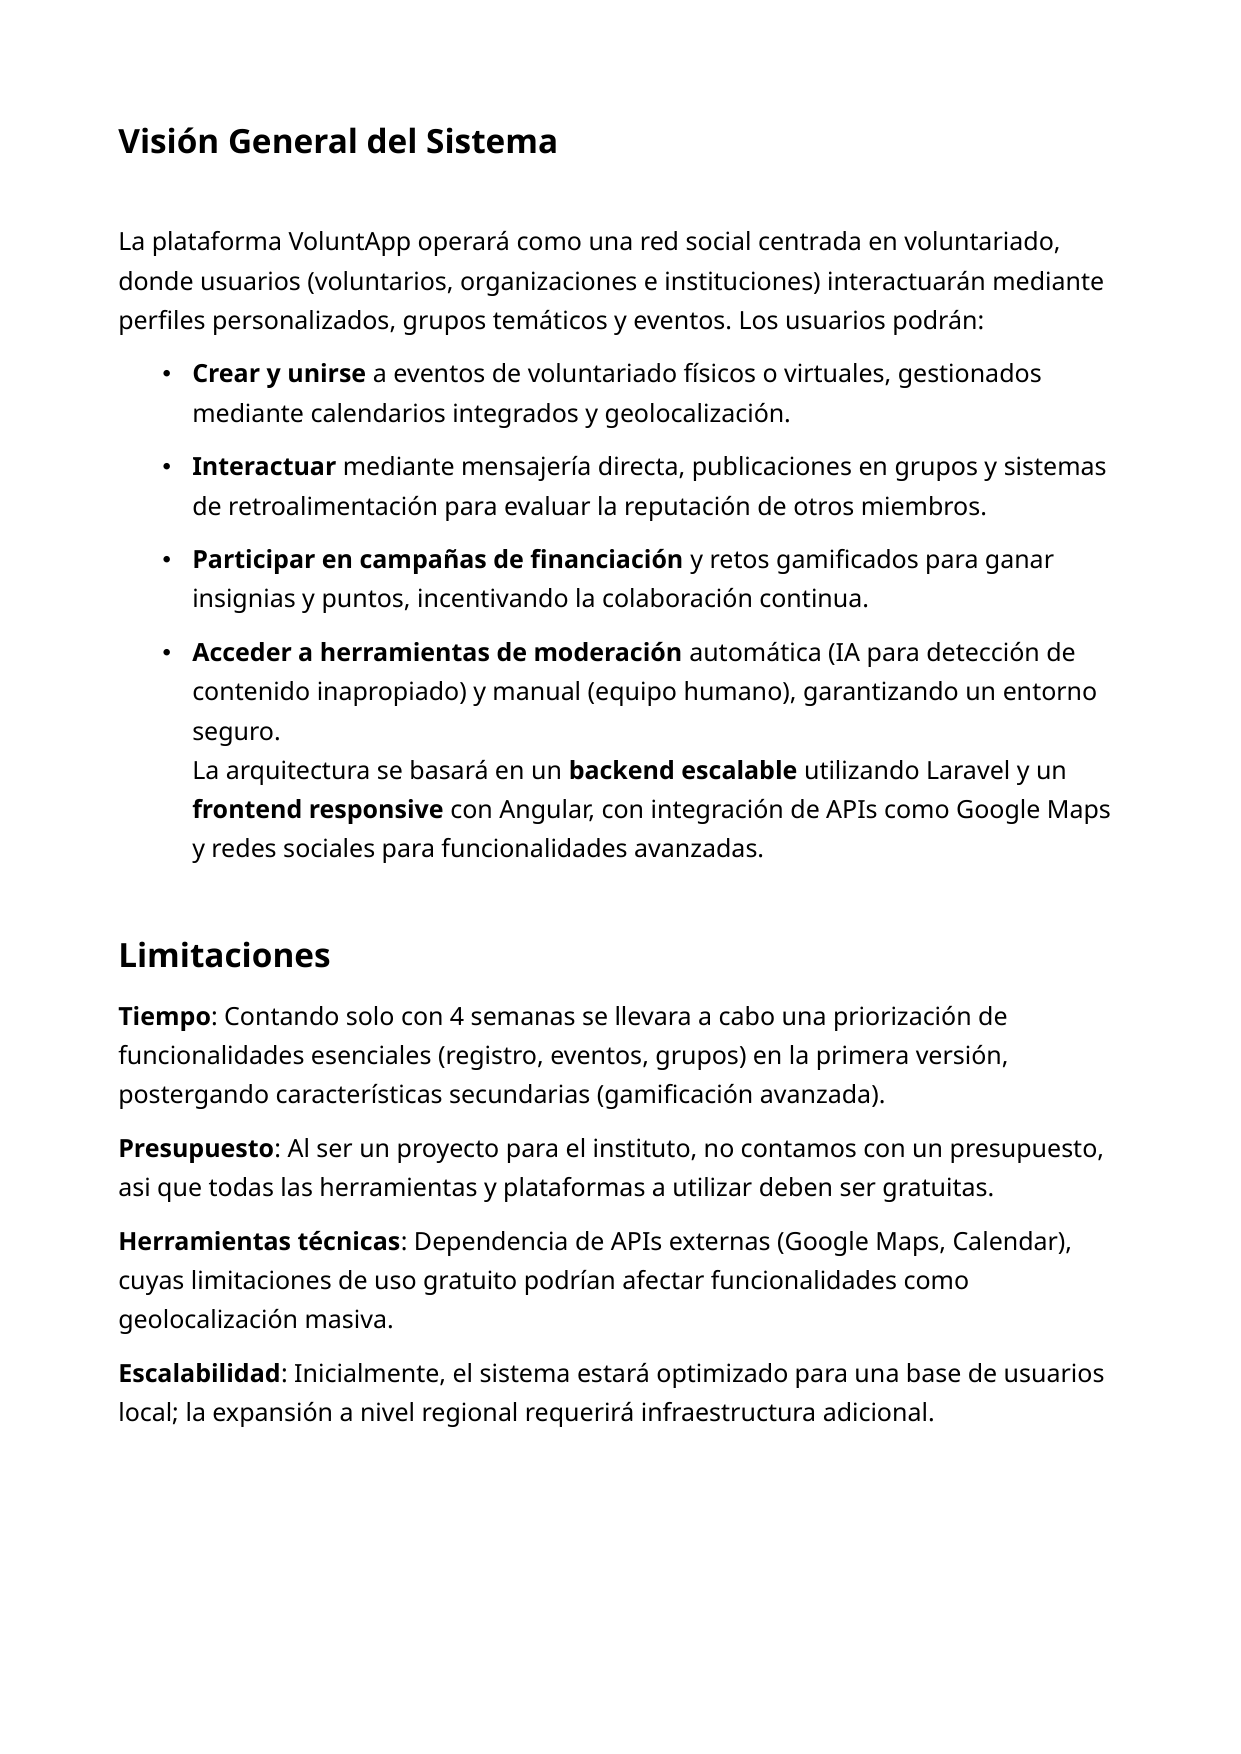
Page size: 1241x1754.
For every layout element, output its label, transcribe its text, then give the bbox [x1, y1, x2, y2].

list Participar en campañas de financiación y retos gamificados para ganar insignias y puntos, incentivando la colaboración continua. [162, 542, 1122, 615]
list Crear y unirse a eventos de voluntariado físicos o virtuales, gestionados mediante calendarios integrados y geolocalización. [162, 356, 1122, 429]
text Visión General del Sistema [118, 118, 1122, 163]
text Presupuesto: Al ser un proyecto para el instituto, no contamos con un presupuesto, asi que todas las herramientas y plataformas a utilizar deben ser gratuitas. [118, 1131, 1122, 1204]
list Acceder a herramientas de moderación automática (IA para detección de contenido inapropiado) y manual (equipo humano), garantizando un entorno seguro. La arquitectura se basará en un backend escalable utilizando Laravel y un frontend responsive con Angular, con integración de APIs como Google Maps y redes sociales para funcionalidades avanzadas. [162, 635, 1122, 865]
list Interactuar mediante mensajería directa, publicaciones en grupos y sistemas de retroalimentación para evaluar la reputación de otros miembros. [162, 449, 1122, 522]
text Limitaciones [118, 932, 1122, 977]
text La plataforma VoluntApp operará como una red social centrada en voluntariado, donde usuarios (voluntarios, organizaciones e instituciones) interactuarán mediante perfiles personalizados, grupos temáticos y eventos. Los usuarios podrán: [118, 185, 1122, 336]
text Escalabilidad: Inicialmente, el sistema estará optimizado para una base de usuarios local; la expansión a nivel regional requerirá infraestructura adicional. [118, 1356, 1122, 1429]
text Tiempo: Contando solo con 4 semanas se llevara a cabo una priorización de funcionalidades esenciales (registro, eventos, grupos) en la primera versión, postergando características secundarias (gamificación avanzada). [118, 999, 1122, 1111]
text Herramientas técnicas: Dependencia de APIs externas (Google Maps, Calendar), cuyas limitaciones de uso gratuito podrían afectar funcionalidades como geolocalización masiva. [118, 1224, 1122, 1336]
